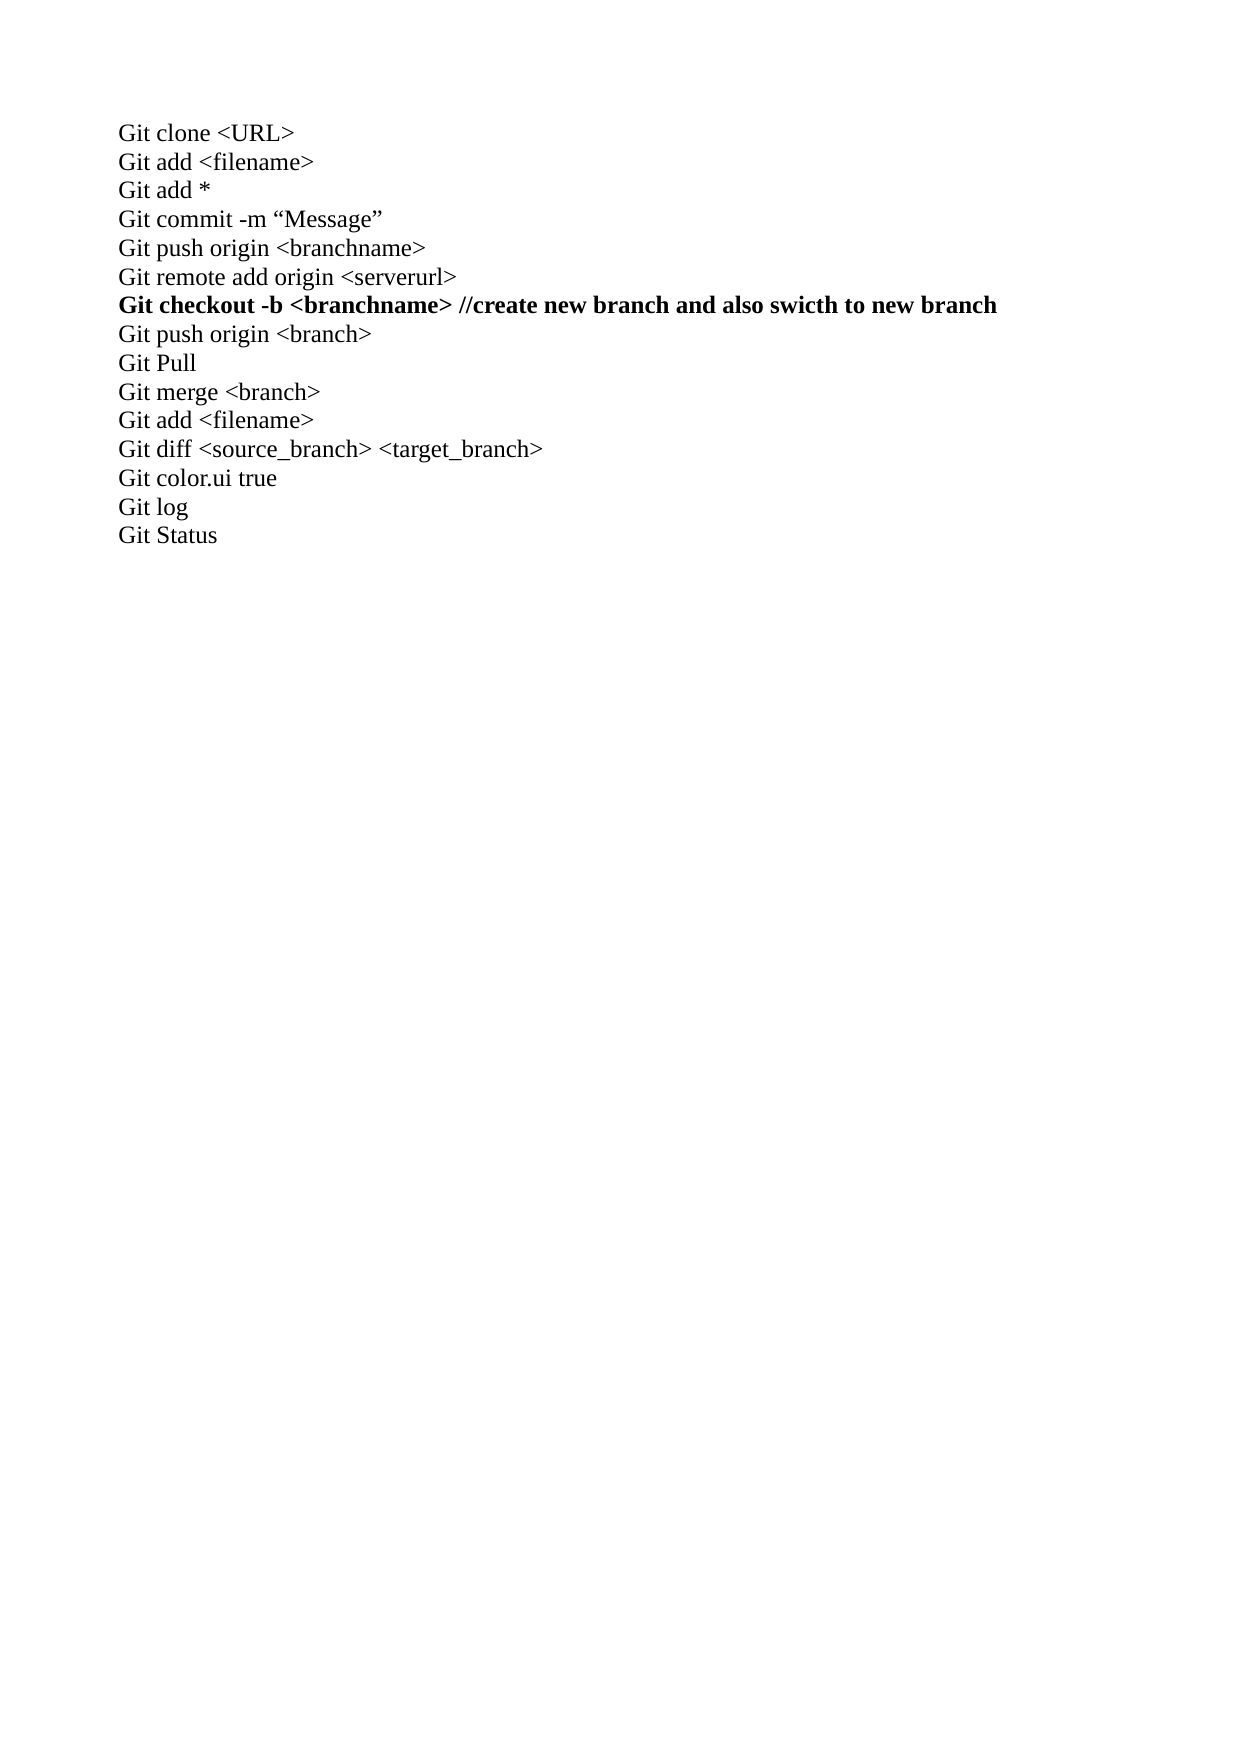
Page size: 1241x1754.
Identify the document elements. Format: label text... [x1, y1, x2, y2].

text Git clone <URL> [118, 118, 1122, 147]
text Git add <filename> [118, 147, 1122, 176]
text Git remote add origin <serverurl> [118, 262, 1122, 291]
text Git log [118, 492, 1122, 521]
text Git merge <branch> [118, 377, 1122, 406]
text Git Status [118, 521, 1122, 549]
text Git checkout -b <branchname> //create new branch and also swicth to new branch [118, 291, 1122, 319]
text Git Pull [118, 348, 1122, 377]
text Git commit -m “Message” [118, 204, 1122, 233]
text Git color.ui true [118, 463, 1122, 492]
text Git add * [118, 176, 1122, 204]
text Git diff <source_branch> <target_branch> [118, 434, 1122, 463]
text Git push origin <branch> [118, 319, 1122, 348]
text Git add <filename> [118, 406, 1122, 434]
text Git push origin <branchname> [118, 233, 1122, 262]
